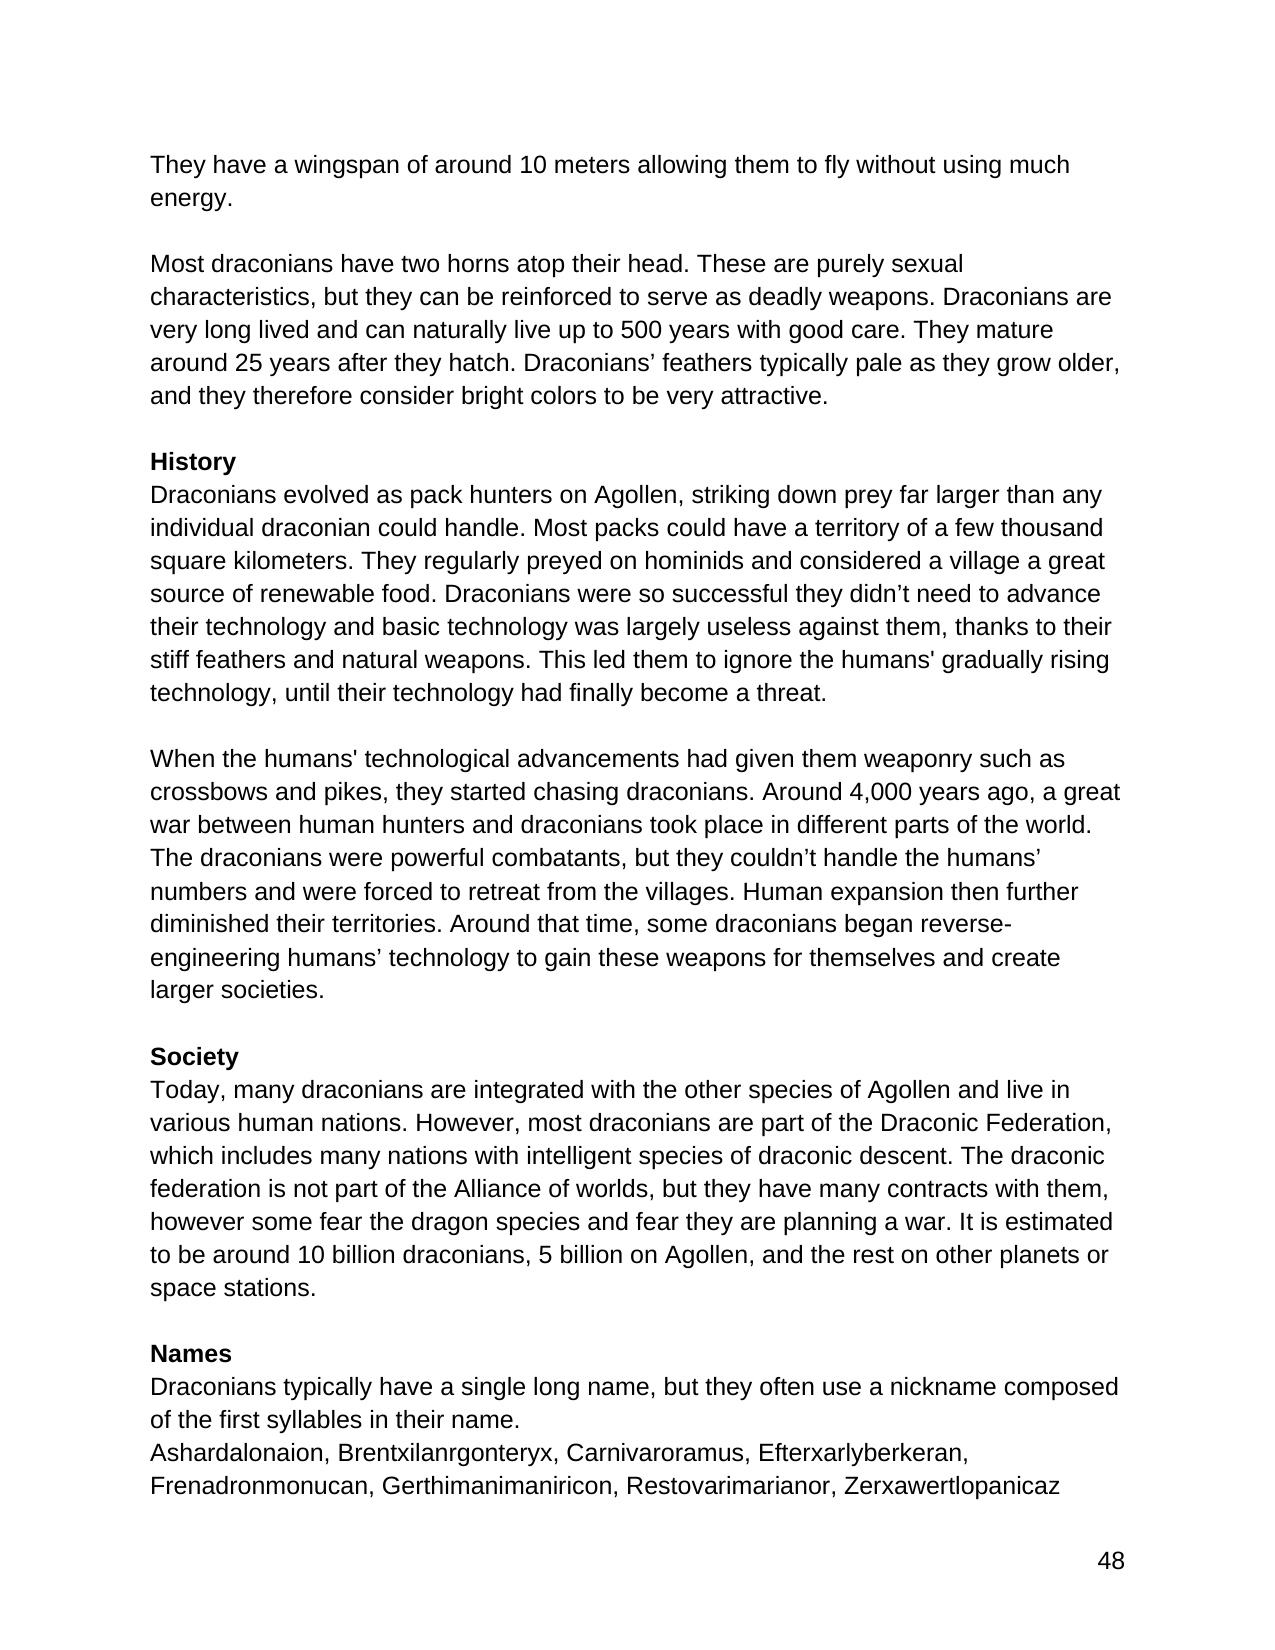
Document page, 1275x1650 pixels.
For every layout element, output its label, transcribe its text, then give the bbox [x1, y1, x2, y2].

text Draconians evolved as pack hunters on Agollen, striking down prey far larger than any individual draconian could handle. Most packs could have a territory of a few thousand square kilometers. They regularly preyed on hominids and considered a village a great source of renewable food. Draconians were so successful they didn’t need to advance their technology and basic technology was largely useless against them, thanks to their stiff feathers and natural weapons. This led them to ignore the humans' gradually rising technology, until their technology had finally become a threat. [150, 480, 1125, 707]
text Ashardalonaion, Brentxilanrgonteryx, Carnivaroramus, Efterxarlyberkeran, Frenadronmonucan, Gerthimanimaniricon, Restovarimarianor, Zerxawertlopanicaz [150, 1438, 1125, 1499]
text They have a wingspan of around 10 meters allowing them to fly without using much energy. [150, 150, 1125, 212]
text Names [150, 1339, 1125, 1367]
text Today, many draconians are integrated with the other species of Agollen and live in various human nations. However, most draconians are part of the Draconic Federation, which includes many nations with intelligent species of draconic descent. The draconic federation is not part of the Alliance of worlds, but they have many contracts with them, however some fear the dragon species and fear they are planning a war. It is estimated to be around 10 billion draconians, 5 billion on Agollen, and the rest on other planets or space stations. [150, 1074, 1125, 1301]
text History [150, 447, 1125, 476]
text Draconians typically have a single long name, but they often use a nickname composed of the first syllables in their name. [150, 1372, 1125, 1433]
text Most draconians have two horns atop their head. These are purely sexual characteristics, but they can be reinforced to serve as deadly weapons. Draconians are very long lived and can naturally live up to 500 years with good care. They mature around 25 years after they hatch. Draconians’ feathers typically pale as they grow older, and they therefore consider bright colors to be very attractive. [150, 249, 1125, 410]
text When the humans' technological advancements had given them weaponry such as crossbows and pikes, they started chasing draconians. Around 4,000 years ago, a great war between human hunters and draconians took place in different parts of the world. The draconians were powerful combatants, but they couldn’t handle the humans’ numbers and were forced to retreat from the villages. Human expansion then further diminished their territories. Around that time, some draconians began reverse-engineering humans’ technology to gain these weapons for themselves and create larger societies. [150, 744, 1125, 1004]
text Society [150, 1042, 1125, 1070]
